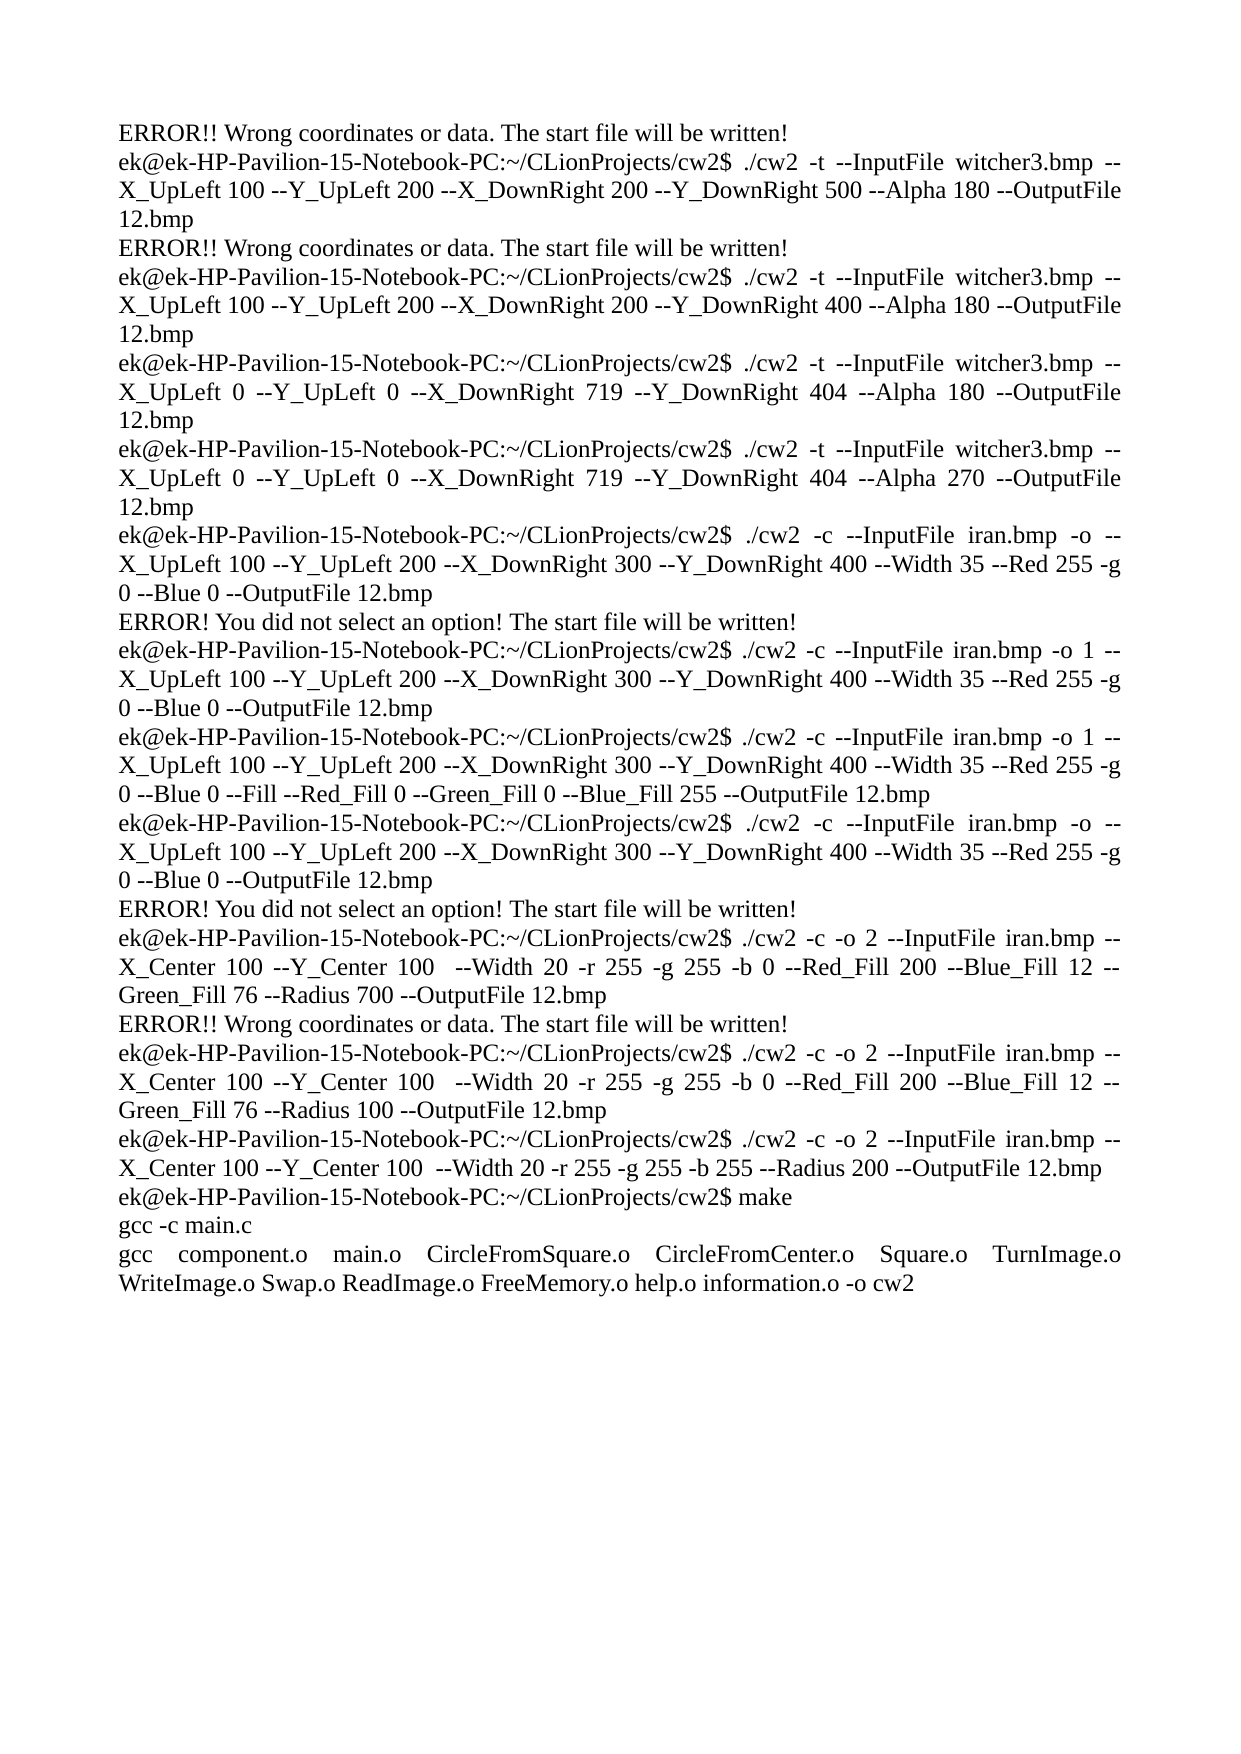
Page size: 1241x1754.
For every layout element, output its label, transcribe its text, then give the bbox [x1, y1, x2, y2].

text ERROR!! Wrong coordinates or data. The start file will be written! [118, 118, 1122, 147]
text ek@ek-HP-Pavilion-15-Notebook-PC:~/CLionProjects/cw2$ ./cw2 -t --InputFile witcher3.bmp --X_UpLeft 0 --Y_UpLeft 0 --X_DownRight 719 --Y_DownRight 404 --Alpha 270 --OutputFile 12.bmp [118, 434, 1122, 521]
text ERROR!! Wrong coordinates or data. The start file will be written! [118, 1009, 1122, 1038]
text ek@ek-HP-Pavilion-15-Notebook-PC:~/CLionProjects/cw2$ ./cw2 -c --InputFile iran.bmp -o 1 --X_UpLeft 100 --Y_UpLeft 200 --X_DownRight 300 --Y_DownRight 400 --Width 35 --Red 255 -g 0 --Blue 0 --Fill --Red_Fill 0 --Green_Fill 0 --Blue_Fill 255 --OutputFile 12.bmp [118, 722, 1122, 808]
text ERROR! You did not select an option! The start file will be written! [118, 607, 1122, 636]
text ek@ek-HP-Pavilion-15-Notebook-PC:~/CLionProjects/cw2$ ./cw2 -c --InputFile iran.bmp -o --X_UpLeft 100 --Y_UpLeft 200 --X_DownRight 300 --Y_DownRight 400 --Width 35 --Red 255 -g 0 --Blue 0 --OutputFile 12.bmp [118, 808, 1122, 894]
text ek@ek-HP-Pavilion-15-Notebook-PC:~/CLionProjects/cw2$ ./cw2 -c -o 2 --InputFile iran.bmp --X_Center 100 --Y_Center 100 --Width 20 -r 255 -g 255 -b 0 --Red_Fill 200 --Blue_Fill 12 --Green_Fill 76 --Radius 100 --OutputFile 12.bmp [118, 1038, 1122, 1124]
text ek@ek-HP-Pavilion-15-Notebook-PC:~/CLionProjects/cw2$ ./cw2 -c -o 2 --InputFile iran.bmp --X_Center 100 --Y_Center 100 --Width 20 -r 255 -g 255 -b 0 --Red_Fill 200 --Blue_Fill 12 --Green_Fill 76 --Radius 700 --OutputFile 12.bmp [118, 923, 1122, 1009]
text ERROR! You did not select an option! The start file will be written! [118, 894, 1122, 923]
text ek@ek-HP-Pavilion-15-Notebook-PC:~/CLionProjects/cw2$ ./cw2 -c --InputFile iran.bmp -o 1 --X_UpLeft 100 --Y_UpLeft 200 --X_DownRight 300 --Y_DownRight 400 --Width 35 --Red 255 -g 0 --Blue 0 --OutputFile 12.bmp [118, 636, 1122, 722]
text ek@ek-HP-Pavilion-15-Notebook-PC:~/CLionProjects/cw2$ ./cw2 -t --InputFile witcher3.bmp --X_UpLeft 100 --Y_UpLeft 200 --X_DownRight 200 --Y_DownRight 500 --Alpha 180 --OutputFile 12.bmp [118, 147, 1122, 233]
text ek@ek-HP-Pavilion-15-Notebook-PC:~/CLionProjects/cw2$ ./cw2 -c --InputFile iran.bmp -o --X_UpLeft 100 --Y_UpLeft 200 --X_DownRight 300 --Y_DownRight 400 --Width 35 --Red 255 -g 0 --Blue 0 --OutputFile 12.bmp [118, 521, 1122, 607]
text ek@ek-HP-Pavilion-15-Notebook-PC:~/CLionProjects/cw2$ make [118, 1182, 1122, 1211]
text gcc component.o main.o CircleFromSquare.o CircleFromCenter.o Square.o TurnImage.o WriteImage.o Swap.o ReadImage.o FreeMemory.o help.o information.o -o cw2 [118, 1239, 1122, 1297]
text ek@ek-HP-Pavilion-15-Notebook-PC:~/CLionProjects/cw2$ ./cw2 -t --InputFile witcher3.bmp --X_UpLeft 0 --Y_UpLeft 0 --X_DownRight 719 --Y_DownRight 404 --Alpha 180 --OutputFile 12.bmp [118, 348, 1122, 434]
text ERROR!! Wrong coordinates or data. The start file will be written! [118, 233, 1122, 262]
text ek@ek-HP-Pavilion-15-Notebook-PC:~/CLionProjects/cw2$ ./cw2 -c -o 2 --InputFile iran.bmp --X_Center 100 --Y_Center 100 --Width 20 -r 255 -g 255 -b 255 --Radius 200 --OutputFile 12.bmp [118, 1124, 1122, 1182]
text gcc -c main.c [118, 1211, 1122, 1239]
text ek@ek-HP-Pavilion-15-Notebook-PC:~/CLionProjects/cw2$ ./cw2 -t --InputFile witcher3.bmp --X_UpLeft 100 --Y_UpLeft 200 --X_DownRight 200 --Y_DownRight 400 --Alpha 180 --OutputFile 12.bmp [118, 262, 1122, 348]
